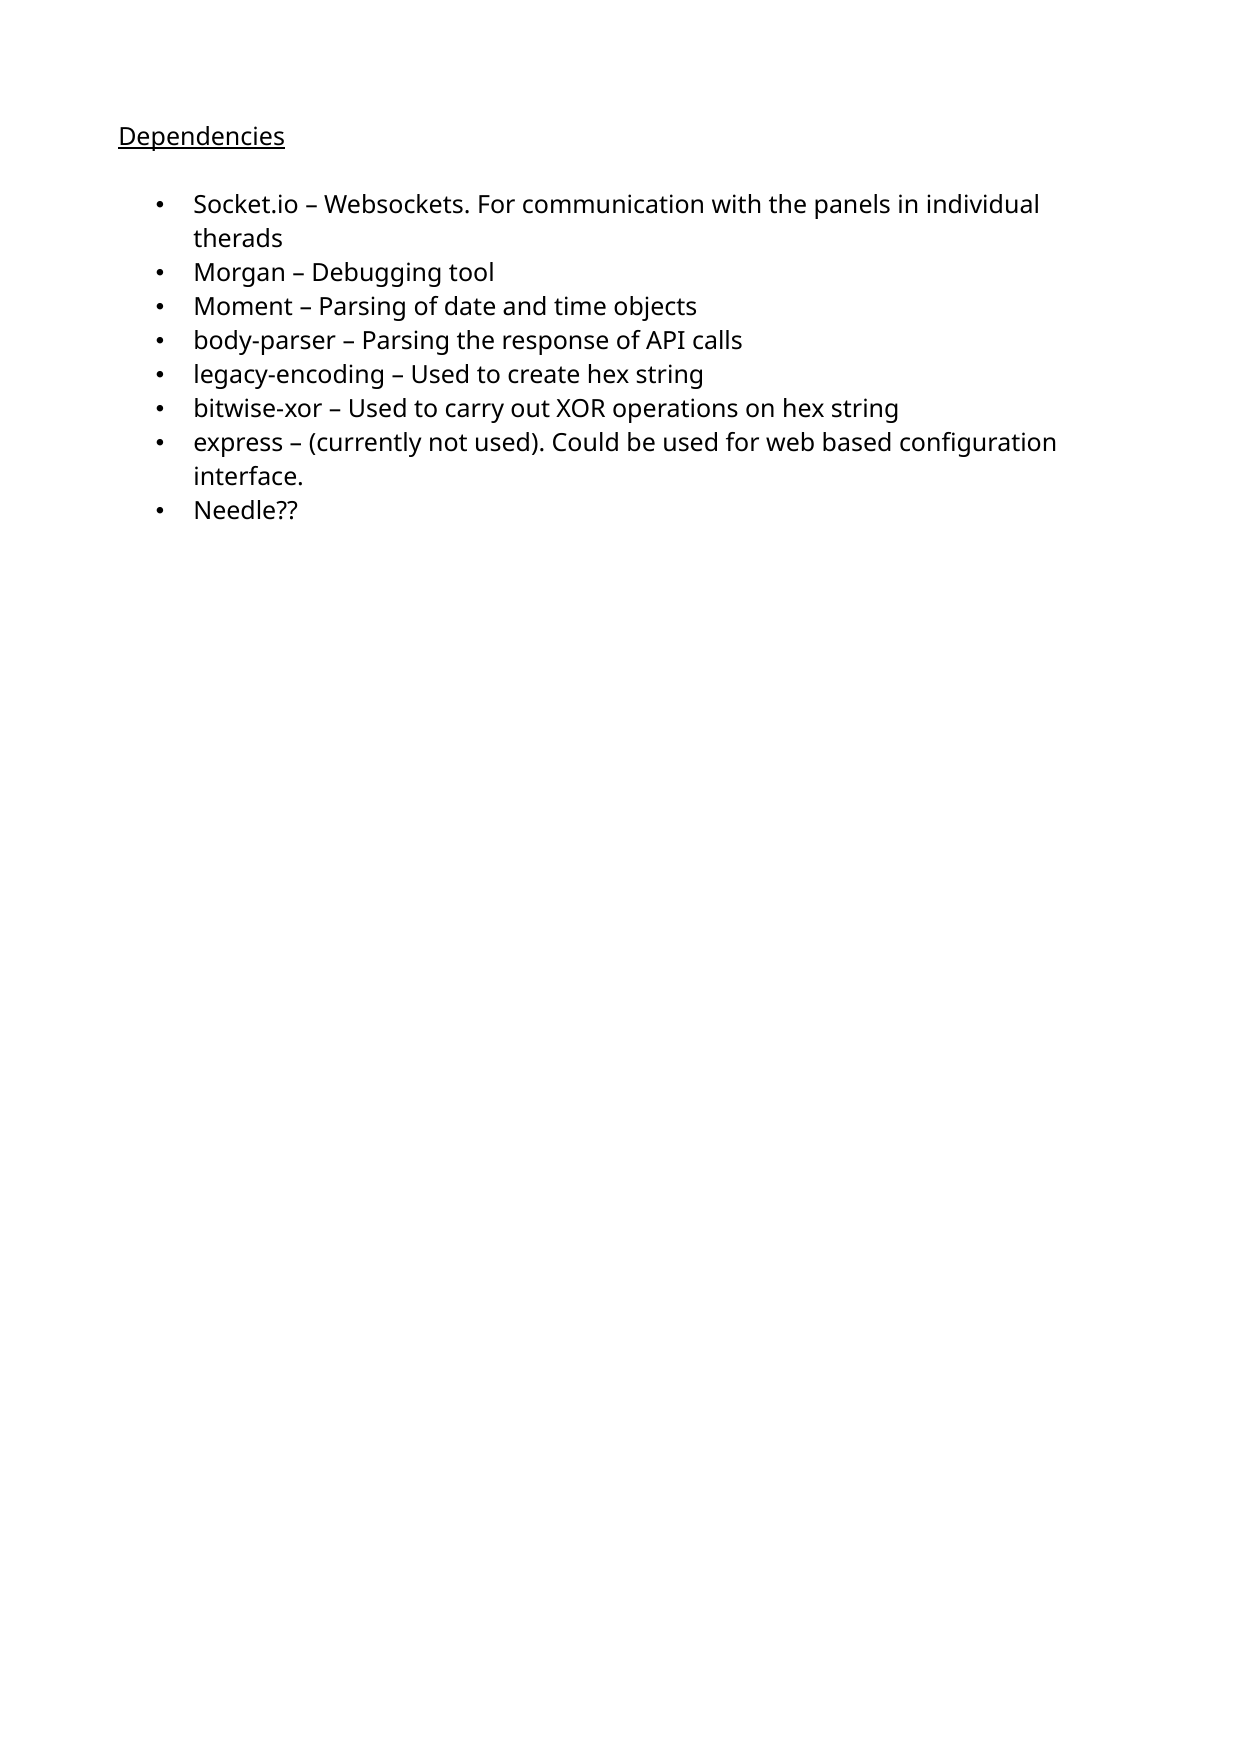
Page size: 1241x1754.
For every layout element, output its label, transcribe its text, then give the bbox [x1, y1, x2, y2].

list Moment – Parsing of date and time objects [156, 288, 1122, 322]
list Socket.io – Websockets. For communication with the panels in individual therads [156, 186, 1122, 254]
list bitwise-xor – Used to carry out XOR operations on hex string [156, 391, 1122, 425]
text Dependencies [118, 118, 1122, 152]
list Needle?? [156, 493, 1122, 527]
list Morgan – Debugging tool [156, 254, 1122, 288]
list body-parser – Parsing the response of API calls [156, 322, 1122, 357]
list express – (currently not used). Could be used for web based configuration interface. [156, 425, 1122, 493]
list legacy-encoding – Used to create hex string [156, 357, 1122, 391]
